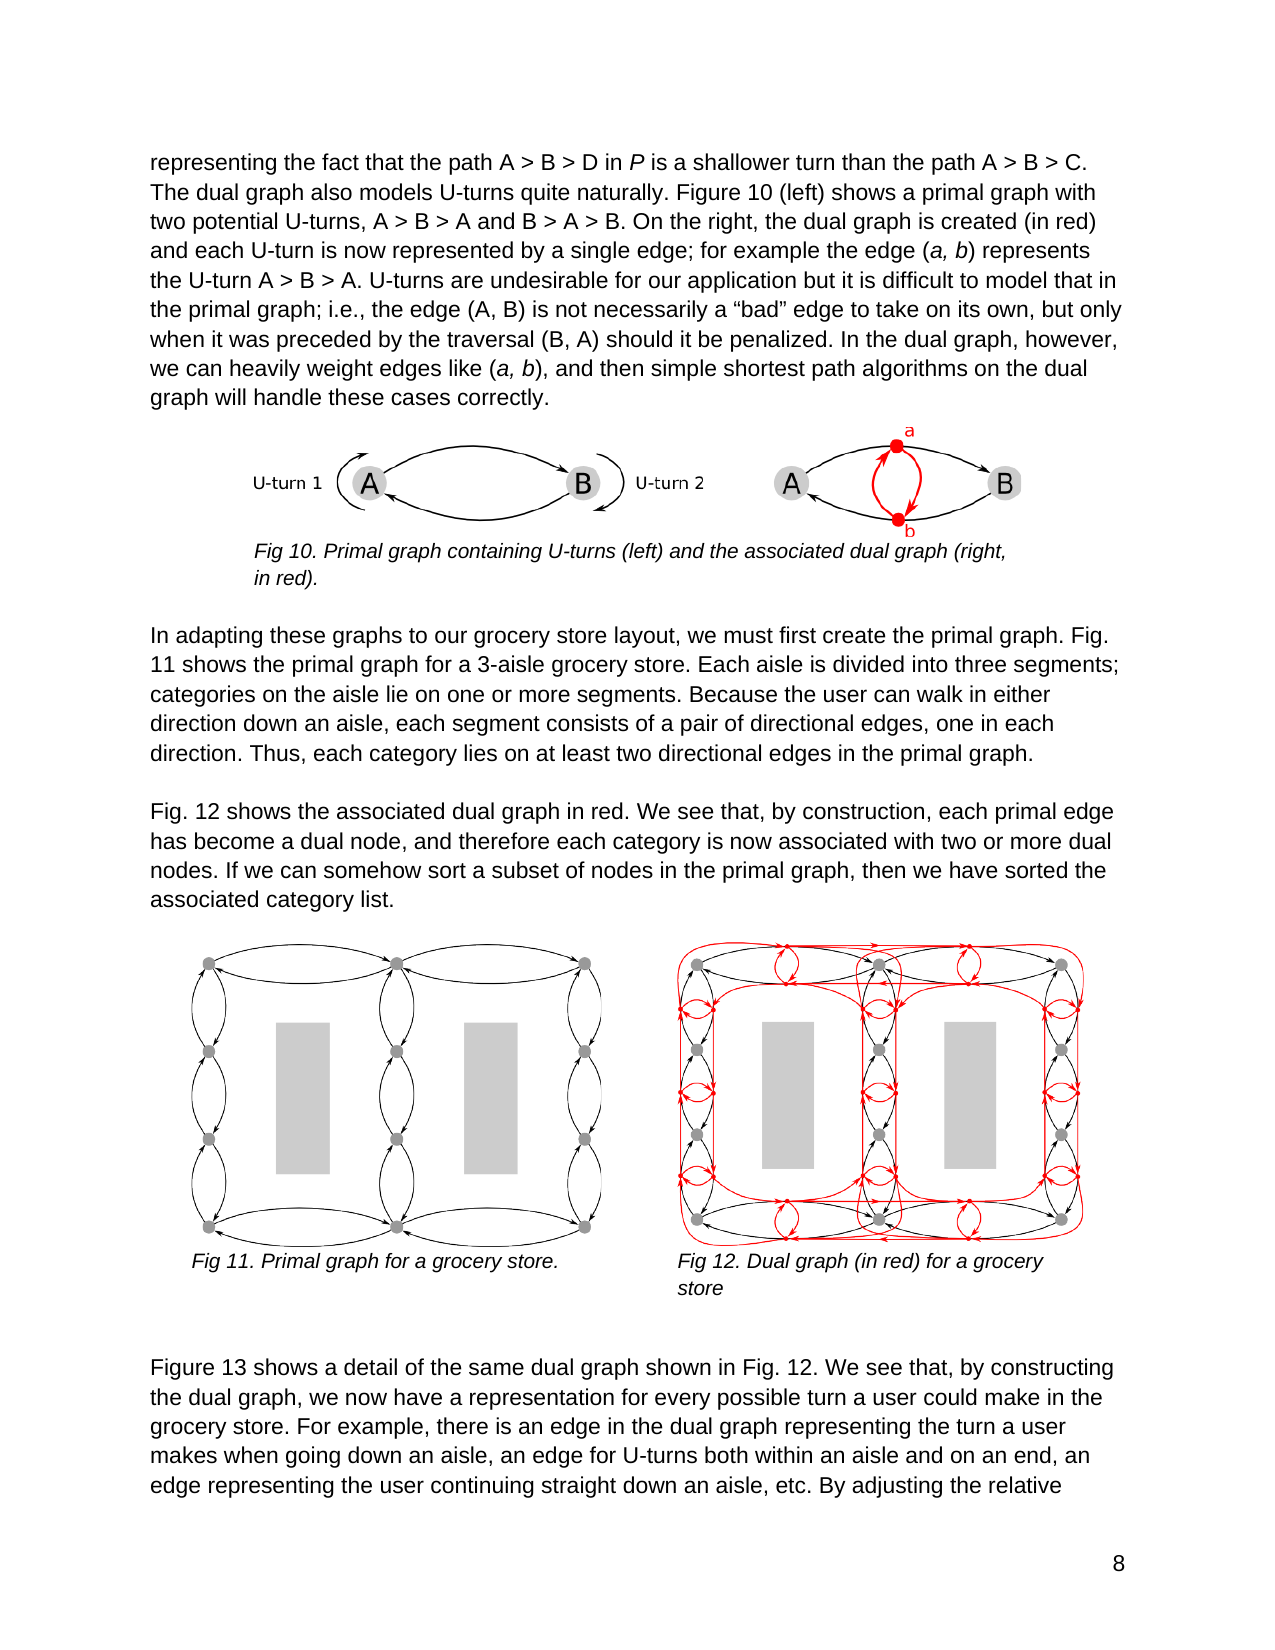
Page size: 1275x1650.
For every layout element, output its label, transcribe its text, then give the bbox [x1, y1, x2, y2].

picture [254, 427, 1022, 537]
text Fig 11. Primal graph for a grocery store. [191, 1247, 601, 1273]
text In adapting these graphs to our grocery store layout, we must first create the primal graph. Fig. 11 shows the primal graph for a 3-aisle grocery store. Each aisle is divided into three segments; categories on the aisle lie on one or more segments. Because the user can walk in either direction down an aisle, each segment consists of a pair of directional edges, one in each direction. Thus, each category lies on at least two directional edges in the primal graph. [150, 623, 1125, 766]
picture [677, 942, 1084, 1246]
picture [191, 944, 602, 1247]
text representing the fact that the path A > B > D in P is a shallower turn than the path A > B > C. The dual graph also models U-turns quite naturally. Figure 10 (left) shows a primal graph with two potential U-turns, A > B > A and B > A > B. On the right, the dual graph is created (in red) and each U-turn is now represented by a single edge; for example the edge (a, b) represents the U-turn A > B > A. U-turns are undesirable for our application but it is difficult to model that in the primal graph; i.e., the edge (A, B) is not necessarily a “bad” edge to take on its own, but only when it was preceded by the traversal (B, A) should it be penalized. In the dual graph, however, we can heavily weight edges like (a, b), and then simple shortest path algorithms on the dual graph will handle these cases correctly. [150, 150, 1125, 411]
text Figure 13 shows a detail of the same dual graph shown in Fig. 12. We see that, by constructing the dual graph, we now have a representation for every possible turn a user could make in the grocery store. For example, there is an edge in the dual graph representing the turn a user makes when going down an aisle, an edge for U-turns both within an aisle and on an end, an edge representing the user continuing straight down an aisle, etc. By adjusting the relative [150, 1355, 1125, 1498]
text Fig 10. Primal graph containing U-turns (left) and the associated dual graph (right, in red). [254, 537, 1021, 590]
text Fig. 12 shows the associated dual graph in red. We see that, by construction, each primal edge has become a dual node, and therefore each category is now associated with two or more dual nodes. If we can somehow sort a subset of nodes in the primal graph, then we have sorted the associated category list. [150, 799, 1125, 913]
text Fig 12. Dual graph (in red) for a grocery store [677, 1246, 1083, 1299]
